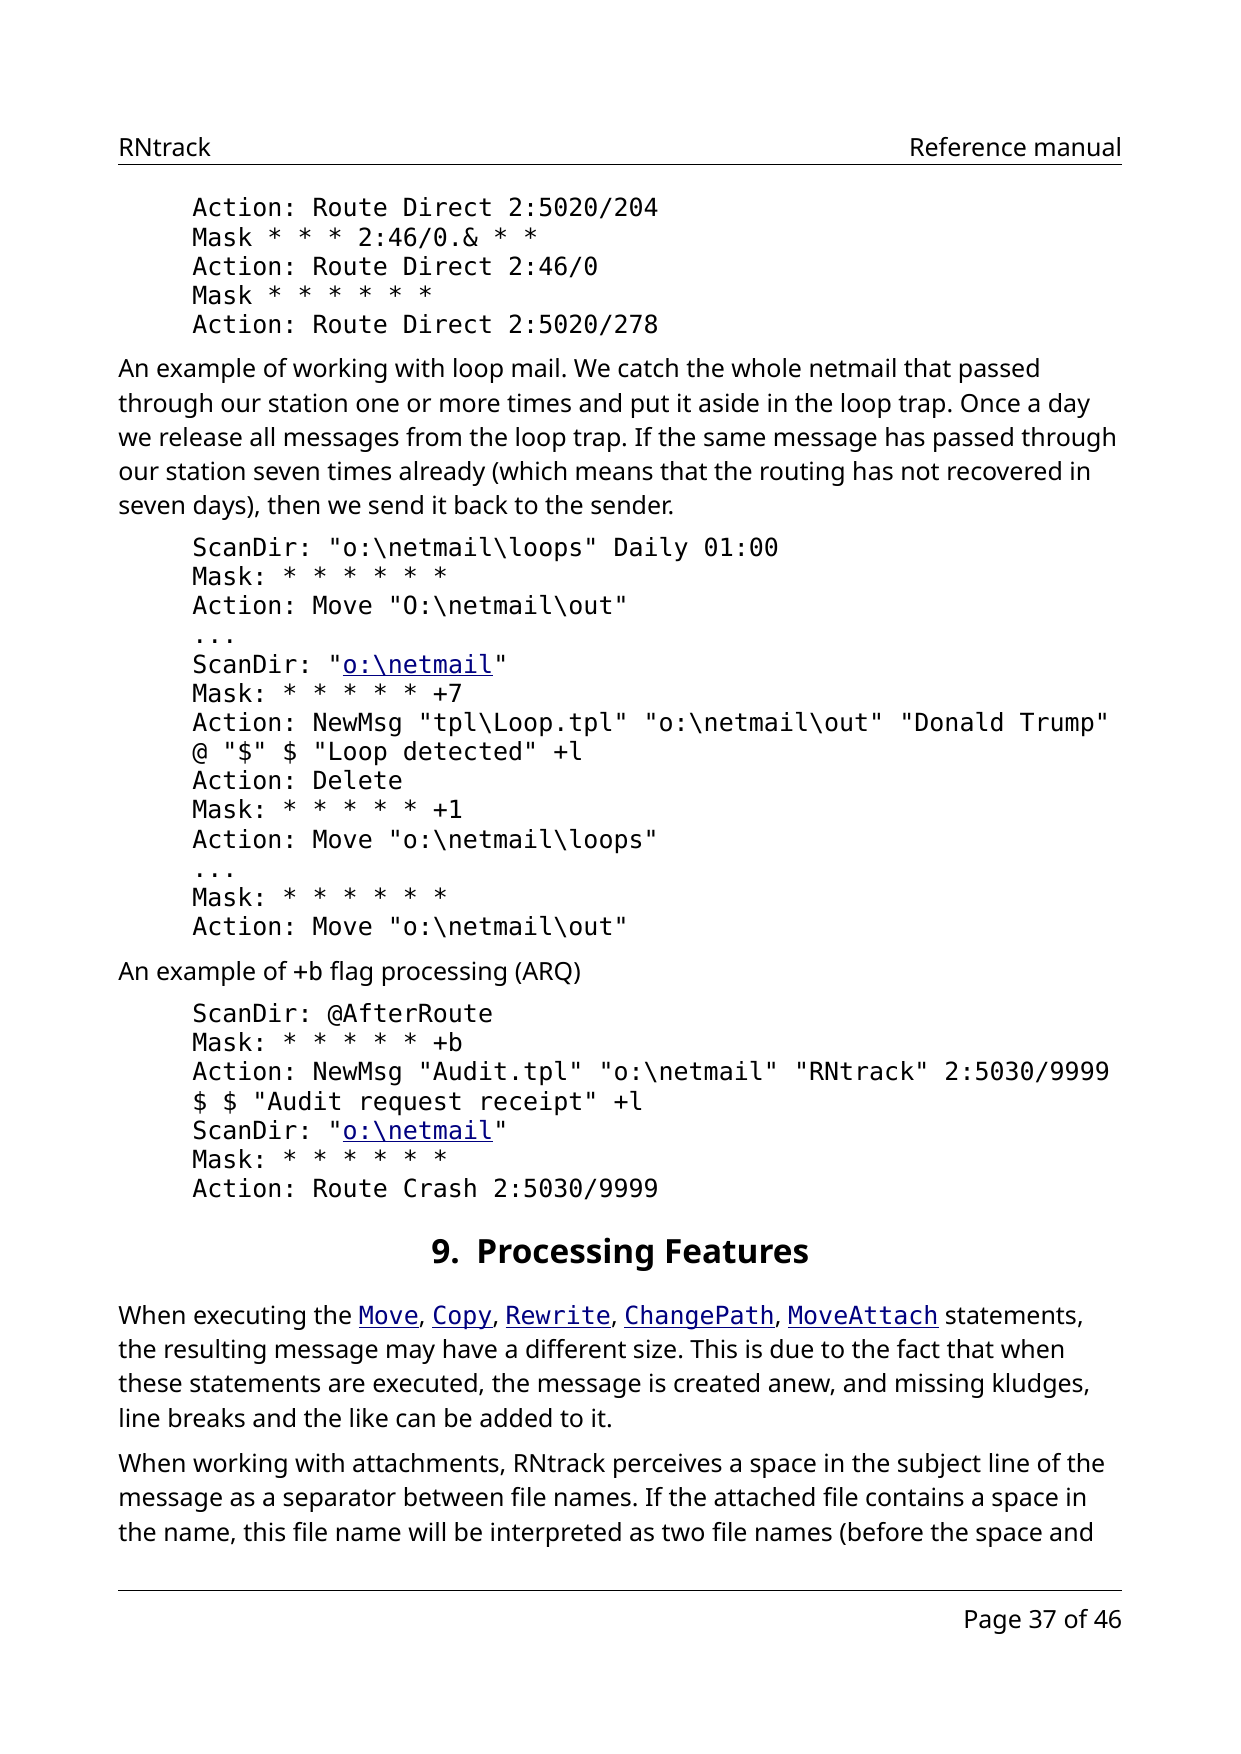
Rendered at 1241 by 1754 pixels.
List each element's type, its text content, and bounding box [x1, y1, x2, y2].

subtitle Processing Features [118, 1228, 1122, 1274]
text When working with attachments, RNtrack perceives a space in the subject line of the message as a separator between file names. If the attached file contains a space in the name, this file name will be interpreted as two file names (before the space and [118, 1446, 1122, 1548]
text ScanDir: "o:\netmail\loops" Daily 01:00 Mask: * * * * * * Action: Move "O:\netmail\out" ... ScanDir: "o:\netmail" Mask: * * * * * +7 Action: NewMsg "tpl\Loop.tpl" "o:\netmail\out" "Donald Trump" @ "$" $ "Loop detected" +l Action: Delete Mask: * * * * * +1 Action: Move "o:\netmail\loops" ... Mask: * * * * * * Action: Move "o:\netmail\out" [192, 533, 1122, 942]
text An example of +b flag processing (ARQ) [118, 953, 1122, 987]
text Action: Route Direct 2:5020/204 Mask * * * 2:46/0.& * * Action: Route Direct 2:46/0 Mask * * * * * * Action: Route Direct 2:5020/278 [192, 193, 1122, 339]
text When executing the Move, Copy, Rewrite, ChangePath, MoveAttach statements, the resulting message may have a different size. This is due to the fact that when these statements are executed, the message is created anew, and missing kludges, line breaks and the like can be added to it. [118, 1298, 1122, 1434]
text An example of working with loop mail. We catch the whole netmail that passed through our station one or more times and put it aside in the loop trap. Once a day we release all messages from the loop trap. If the same message has passed through our station seven times already (which means that the routing has not recovered in seven days), then we send it back to the sender. [118, 351, 1122, 521]
text ScanDir: @AfterRoute Mask: * * * * * +b Action: NewMsg "Audit.tpl" "o:\netmail" "RNtrack" 2:5030/9999 $ $ "Audit request receipt" +l ScanDir: "o:\netmail" Mask: * * * * * * Action: Route Crash 2:5030/9999 [192, 999, 1122, 1203]
